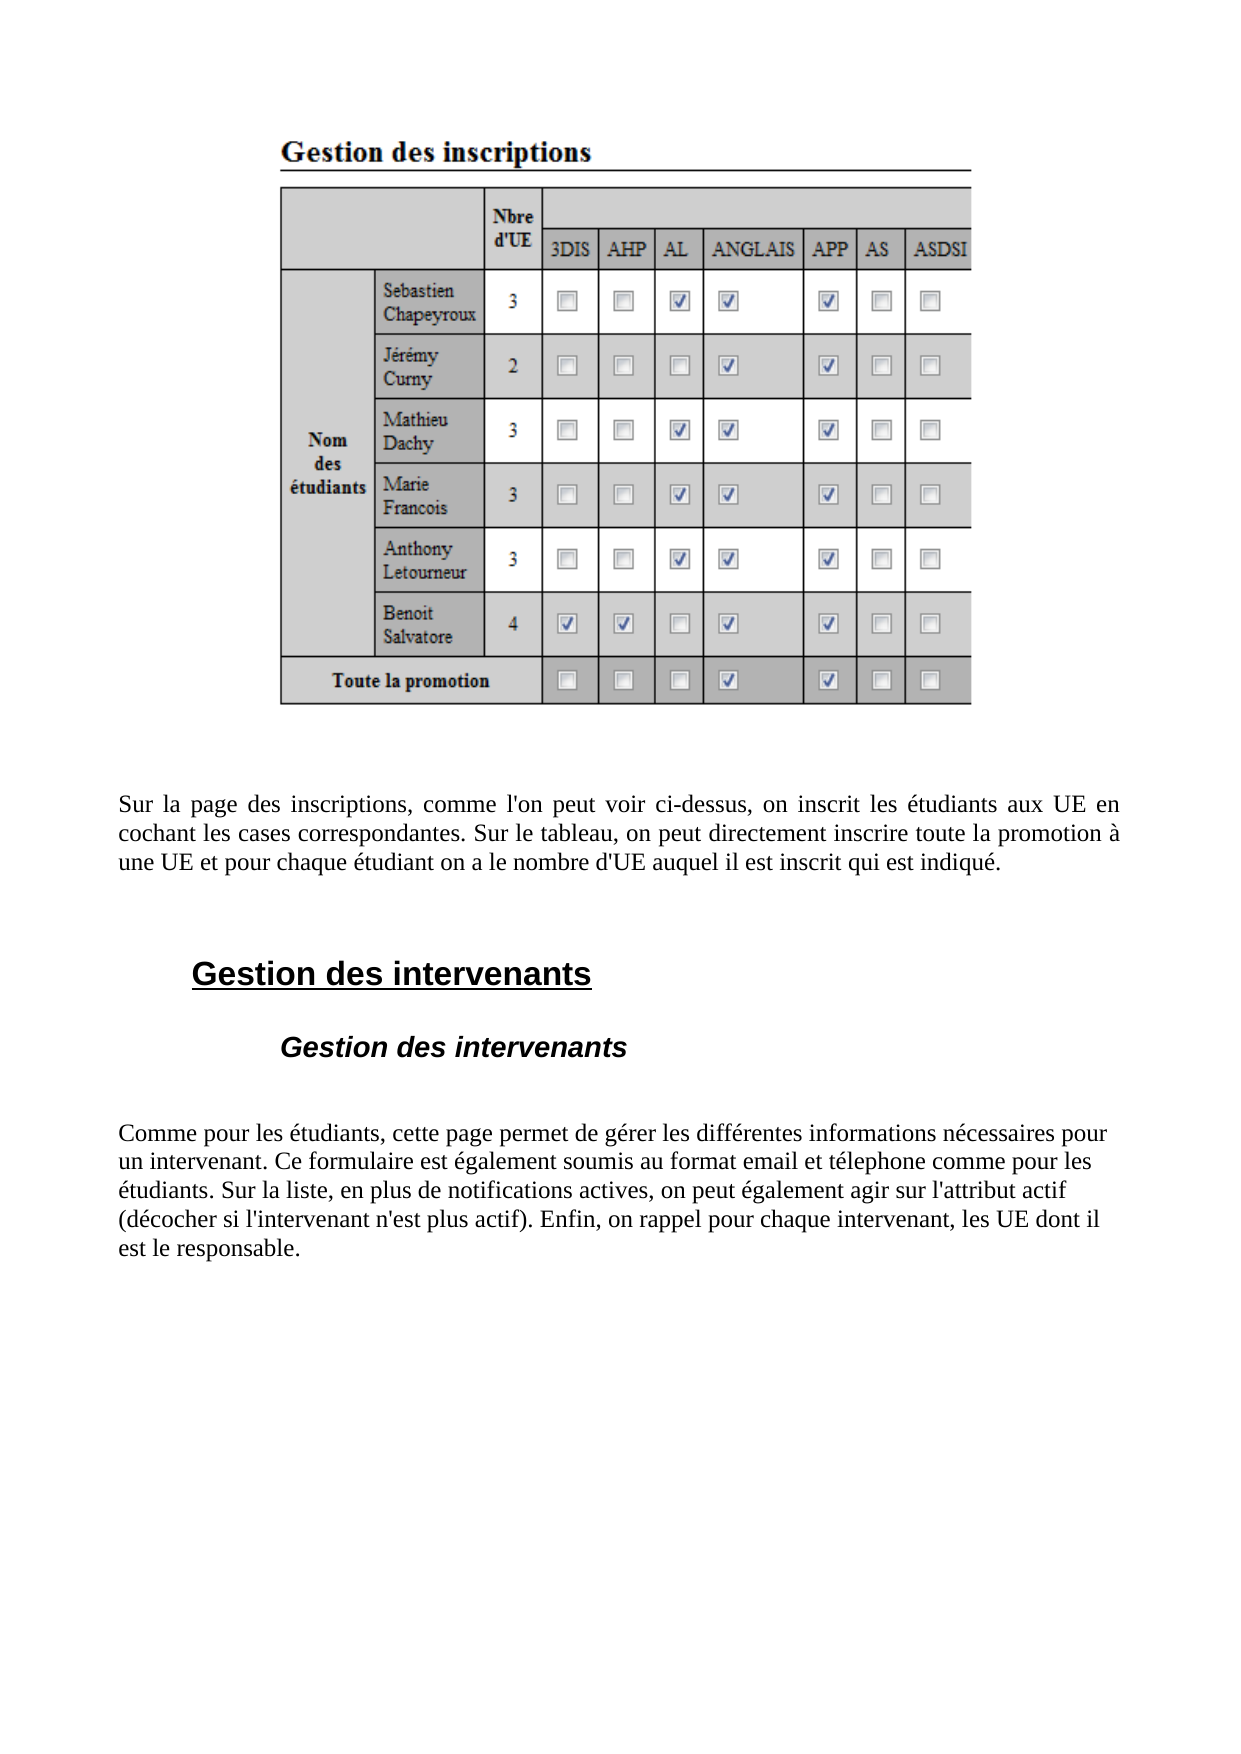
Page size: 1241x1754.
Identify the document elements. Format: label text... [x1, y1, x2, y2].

text Comme pour les étudiants, cette page permet de gérer les différentes informations nécessaires pour un intervenant. Ce formulaire est également soumis au format email et télephone comme pour les étudiants. Sur la liste, en plus de notifications actives, on peut également agir sur l'attribut actif (décocher si l'intervenant n'est plus actif). Enfin, on rappel pour chaque intervenant, les UE dont il est le responsable. [118, 1118, 1122, 1261]
text Sur la page des inscriptions, comme l'on peut voir ci-dessus, on inscrit les étudiants aux UE en cochant les cases correspondantes. Sur le tableau, on peut directement inscrire toute la promotion à une UE et pour chaque étudiant on a le nombre d'UE auquel il est inscrit qui est indiqué. [118, 789, 1122, 875]
subtitle Gestion des intervenants [191, 954, 1122, 993]
subtitle Gestion des intervenants [280, 1030, 1122, 1064]
